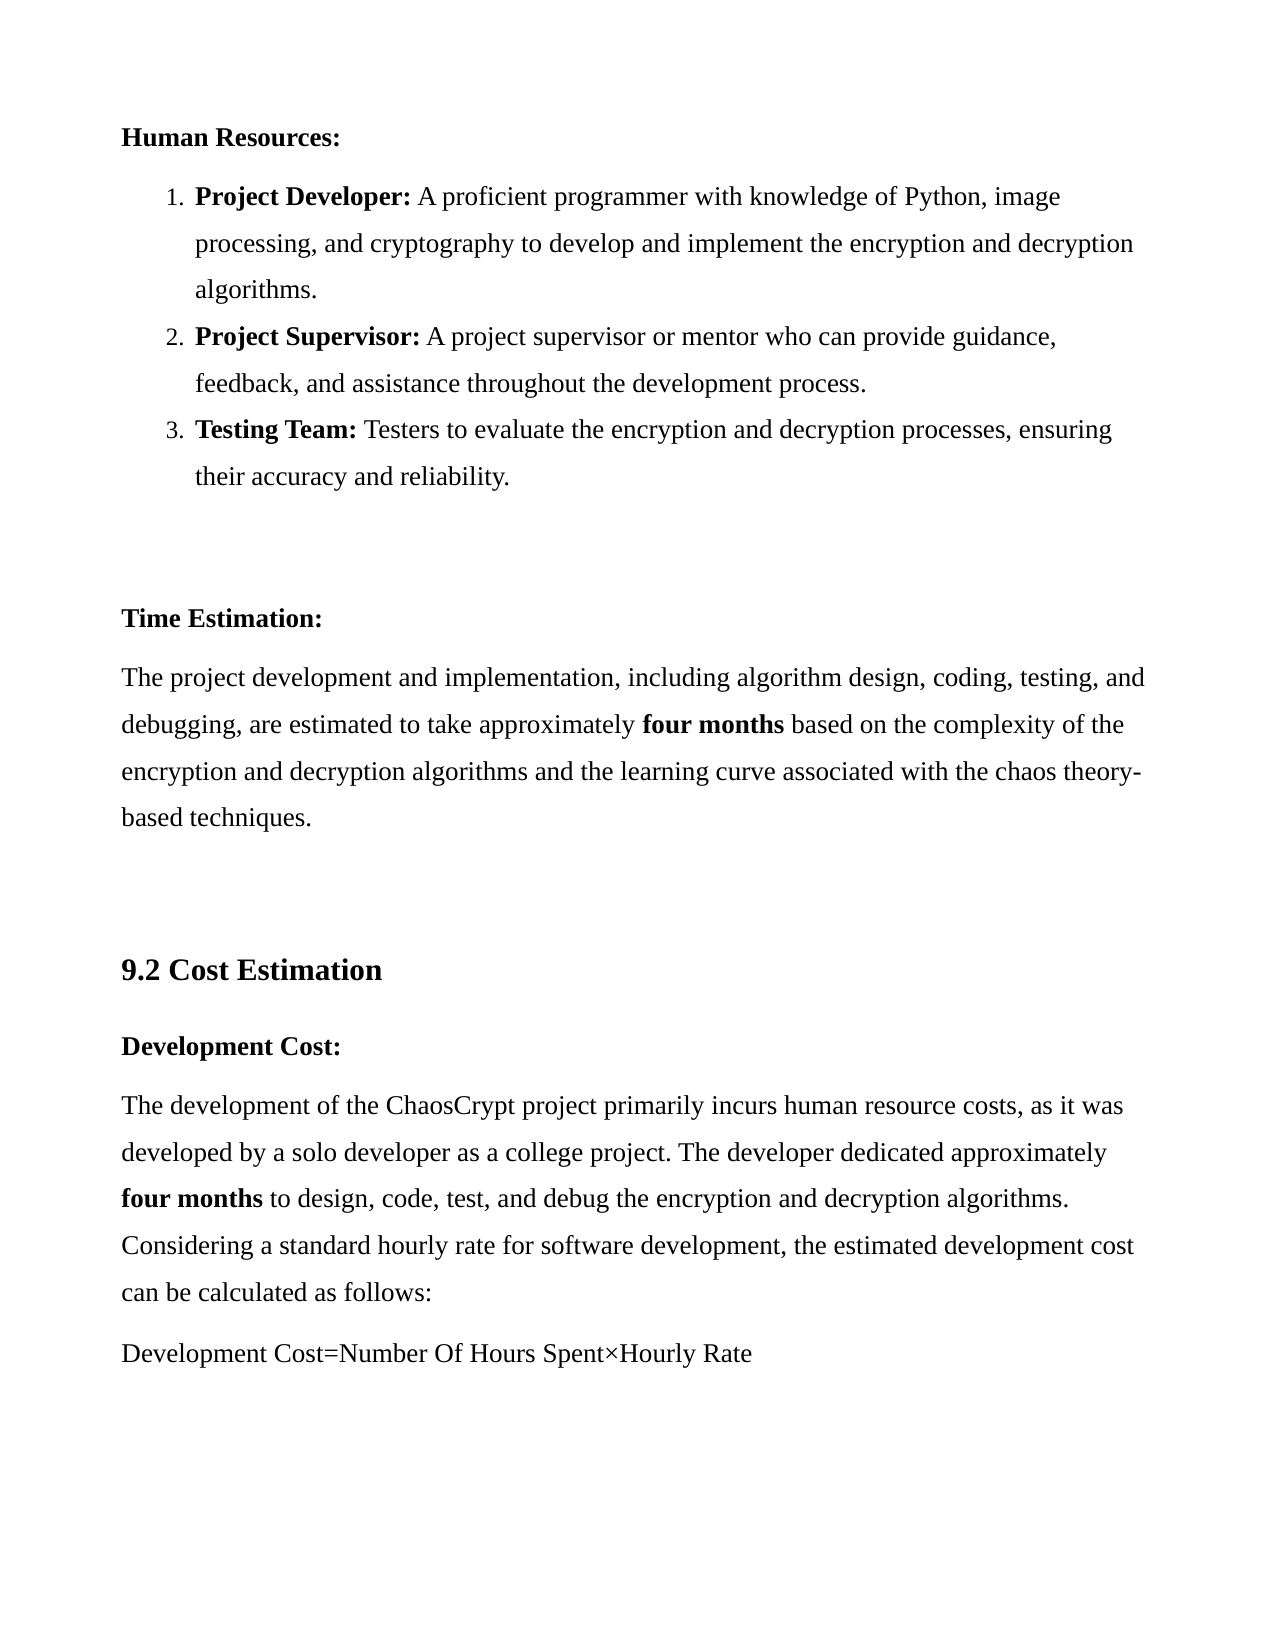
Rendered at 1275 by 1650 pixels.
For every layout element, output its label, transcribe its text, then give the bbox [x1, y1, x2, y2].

subtitle Time Estimation: [121, 602, 1154, 633]
subtitle Human Resources: [121, 121, 1154, 152]
subtitle Development Cost: [121, 1030, 1154, 1061]
text The development of the ChaosCrypt project primarily incurs human resource costs, as it was developed by a solo developer as a college project. The developer dedicated approximately four months to design, code, test, and debug the encryption and decryption algorithms. Considering a standard hourly rate for software development, the estimated development cost can be calculated as follows: [121, 1089, 1154, 1307]
text The project development and implementation, including algorithm design, coding, testing, and debugging, are estimated to take approximately four months based on the complexity of the encryption and decryption algorithms and the learning curve associated with the chaos theory-based techniques. [121, 661, 1154, 832]
text Development Cost=Number Of Hours Spent×Hourly Rate [121, 1337, 1154, 1368]
list Project Supervisor: A project supervisor or mentor who can provide guidance, feedback, and assistance throughout the development process. [166, 320, 1154, 398]
list Project Developer: A proficient programmer with knowledge of Python, image processing, and cryptography to develop and implement the encryption and decryption algorithms. [166, 180, 1154, 305]
subtitle 9.2 Cost Estimation [121, 951, 1154, 987]
list Testing Team: Testers to evaluate the encryption and decryption processes, ensuring their accuracy and reliability. [166, 414, 1154, 491]
